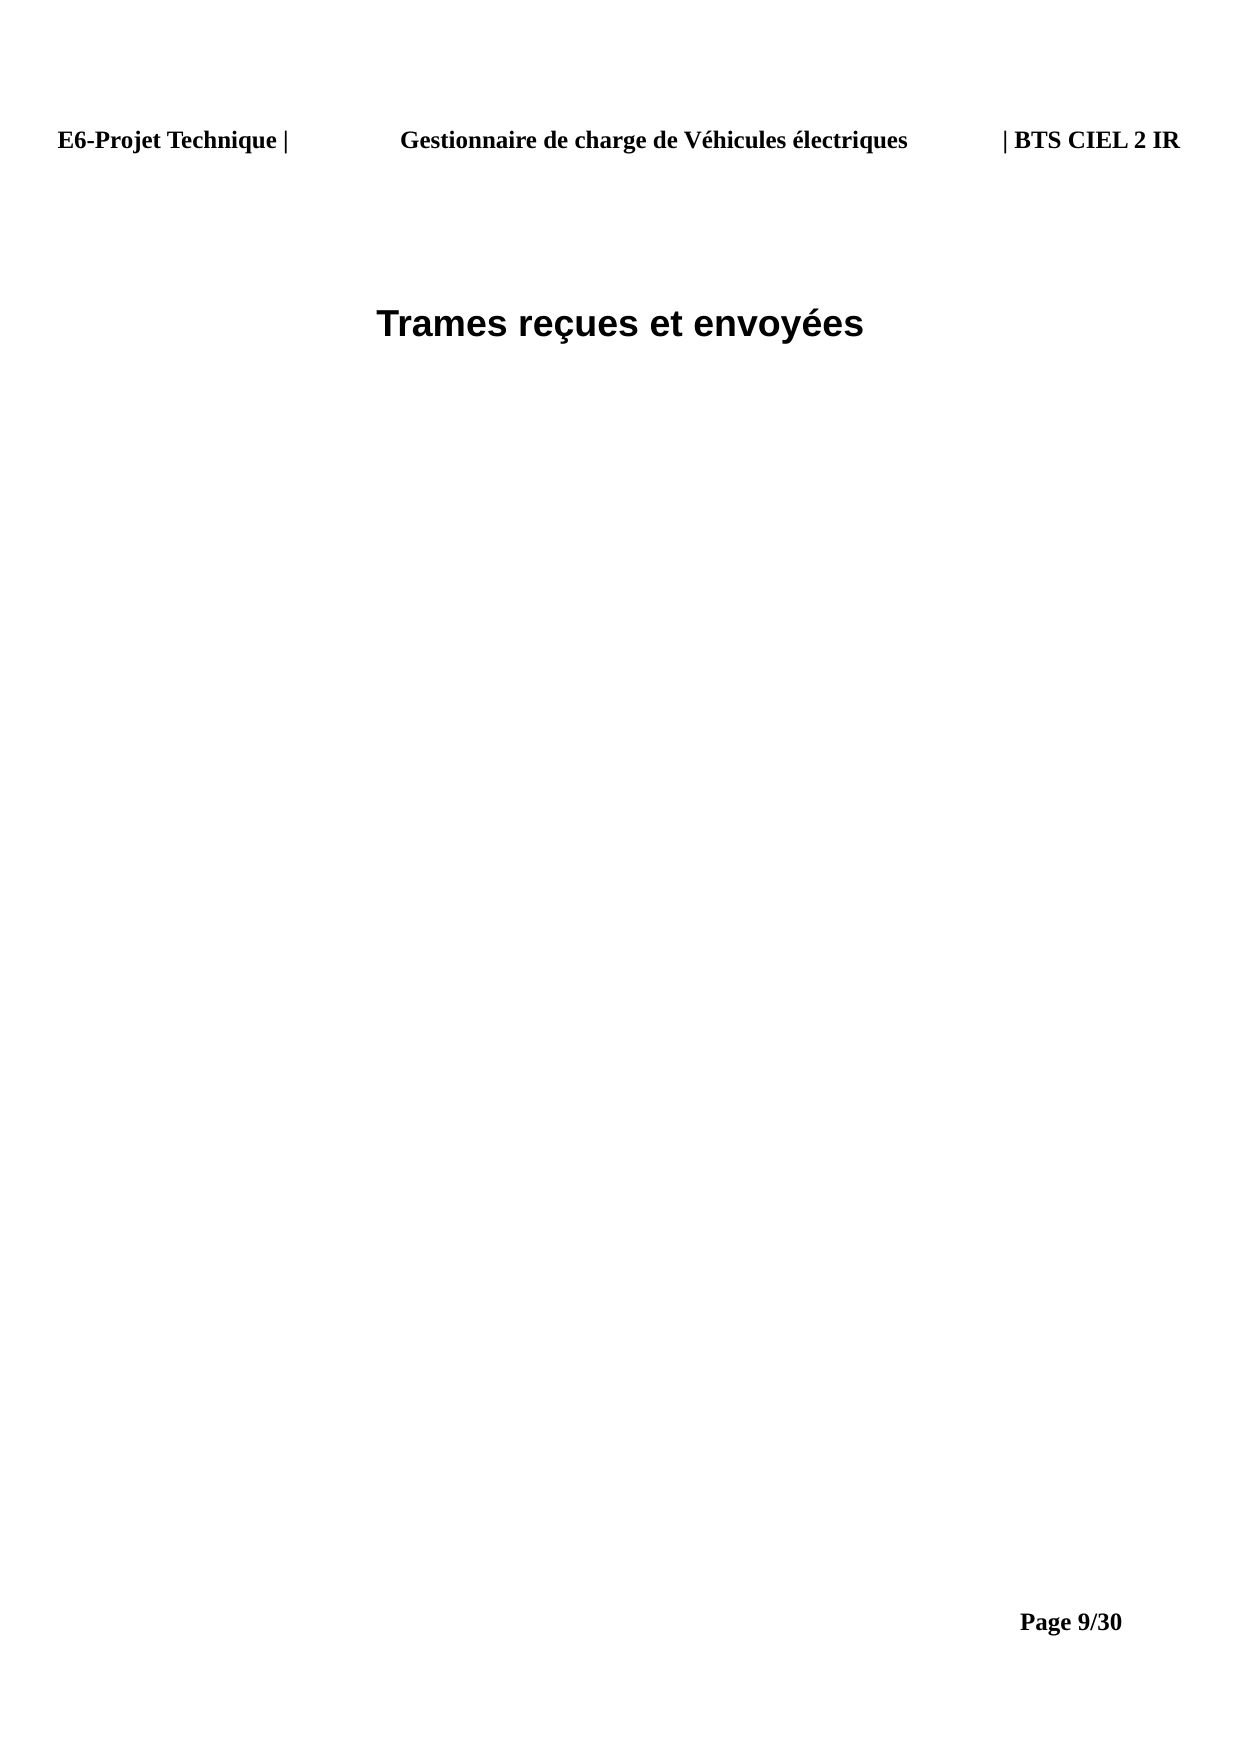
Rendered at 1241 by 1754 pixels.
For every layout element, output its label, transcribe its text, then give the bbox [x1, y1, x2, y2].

subtitle Trames reçues et envoyées [118, 301, 1122, 344]
